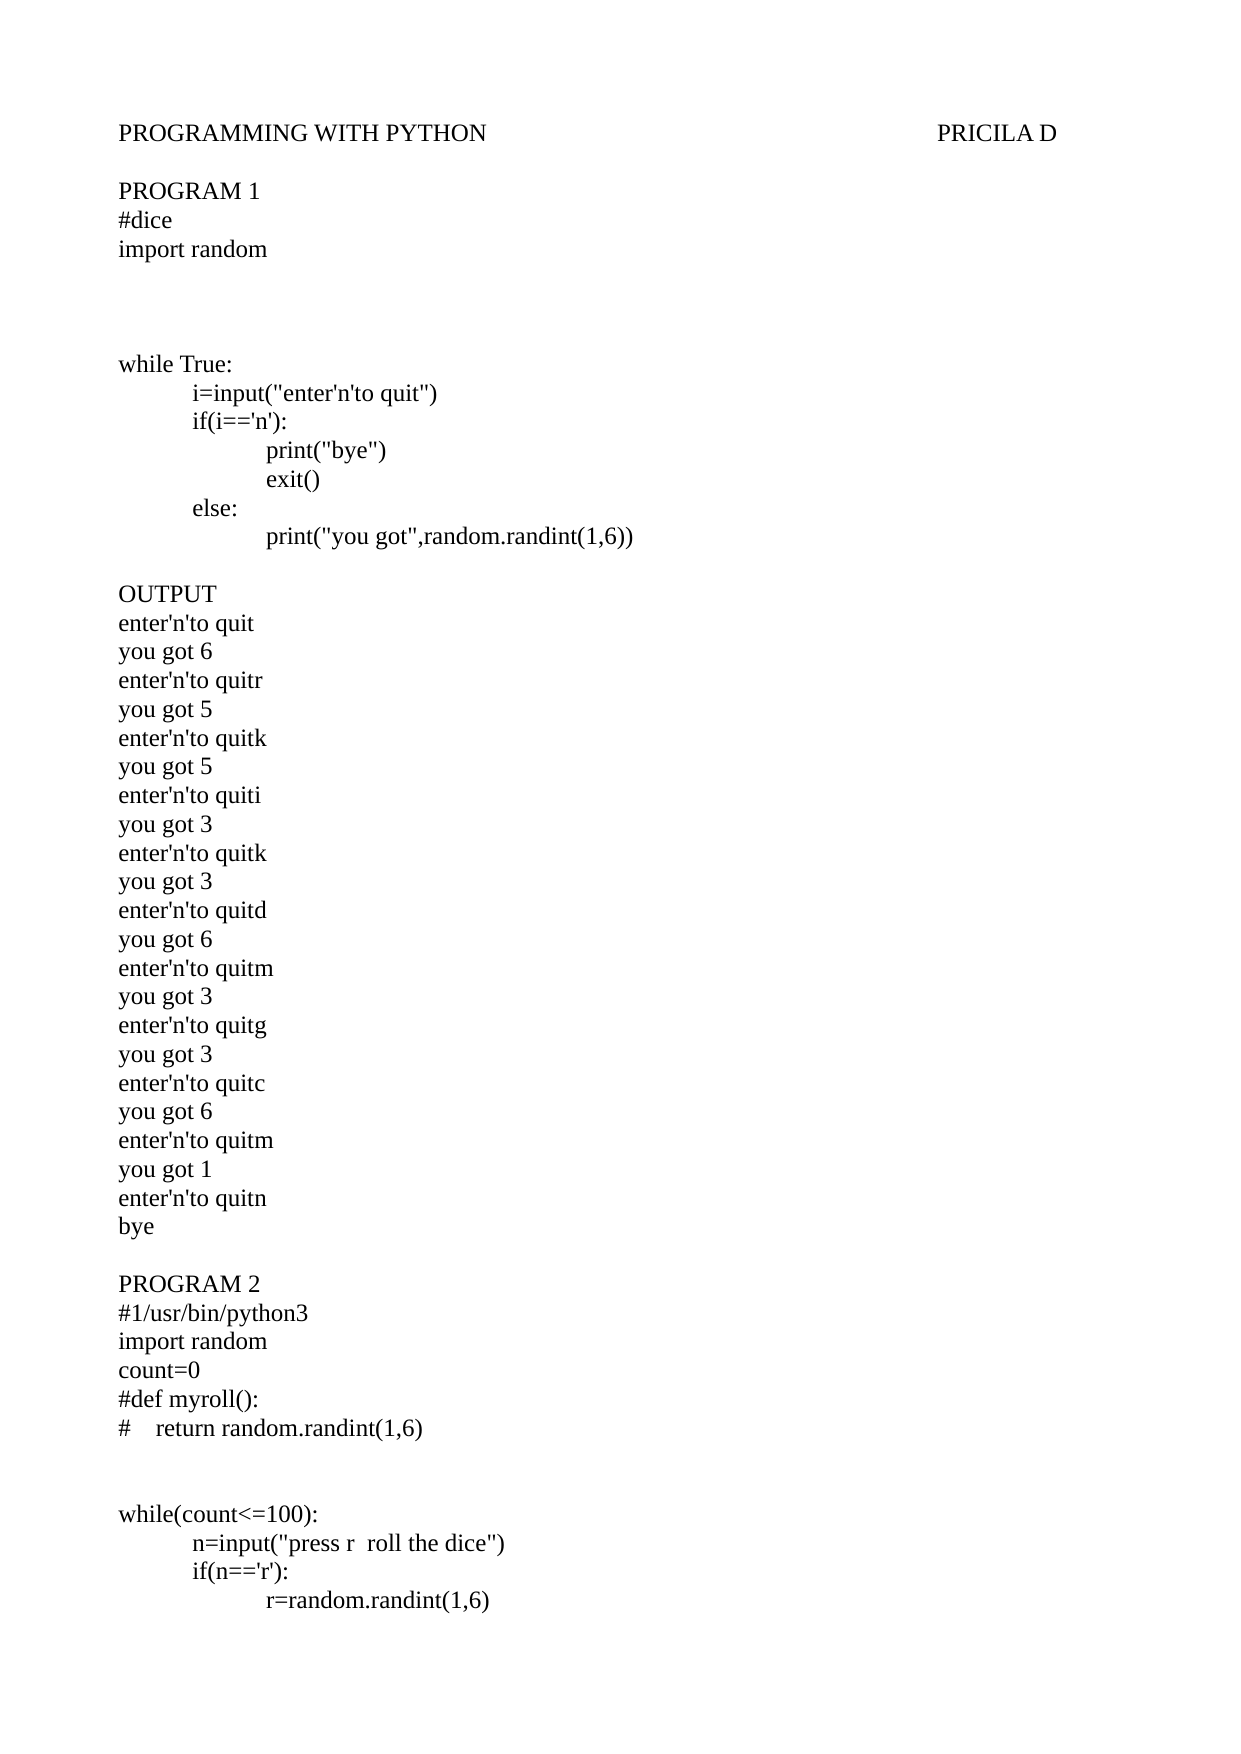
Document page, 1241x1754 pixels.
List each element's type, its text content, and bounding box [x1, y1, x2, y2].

text you got 5 [118, 751, 1122, 780]
text OUTPUT [118, 579, 1122, 608]
text you got 6 [118, 636, 1122, 665]
text enter'n'to quit [118, 608, 1122, 636]
text print("you got",random.randint(1,6)) [118, 521, 1122, 550]
text enter'n'to quitd [118, 895, 1122, 924]
text while True: [118, 349, 1122, 378]
text bye [118, 1211, 1122, 1240]
text #def myroll(): [118, 1384, 1122, 1413]
text import random [118, 234, 1122, 263]
text n=input("press r roll the dice") [118, 1528, 1122, 1556]
text print("bye") [118, 435, 1122, 464]
text PROGRAM 2 [118, 1269, 1122, 1298]
text enter'n'to quitc [118, 1068, 1122, 1096]
text you got 3 [118, 1039, 1122, 1068]
text else: [118, 493, 1122, 521]
text r=random.randint(1,6) [118, 1585, 1122, 1614]
text #1/usr/bin/python3 [118, 1298, 1122, 1326]
text you got 6 [118, 924, 1122, 953]
text exit() [118, 464, 1122, 493]
text import random [118, 1326, 1122, 1355]
text you got 5 [118, 694, 1122, 723]
text i=input("enter'n'to quit") [118, 378, 1122, 406]
text enter'n'to quitg [118, 1010, 1122, 1039]
text you got 6 [118, 1096, 1122, 1125]
text enter'n'to quiti [118, 780, 1122, 809]
text you got 1 [118, 1154, 1122, 1183]
text # return random.randint(1,6) [118, 1413, 1122, 1441]
text enter'n'to quitk [118, 723, 1122, 751]
text you got 3 [118, 866, 1122, 895]
text while(count<=100): [118, 1499, 1122, 1528]
text you got 3 [118, 981, 1122, 1010]
text you got 3 [118, 809, 1122, 838]
text count=0 [118, 1355, 1122, 1384]
text enter'n'to quitr [118, 665, 1122, 694]
text if(n=='r'): [118, 1556, 1122, 1585]
text enter'n'to quitn [118, 1183, 1122, 1211]
text enter'n'to quitk [118, 838, 1122, 866]
text enter'n'to quitm [118, 953, 1122, 981]
text enter'n'to quitm [118, 1125, 1122, 1154]
text if(i=='n'): [118, 406, 1122, 435]
text PROGRAM 1 #dice [118, 176, 1122, 234]
